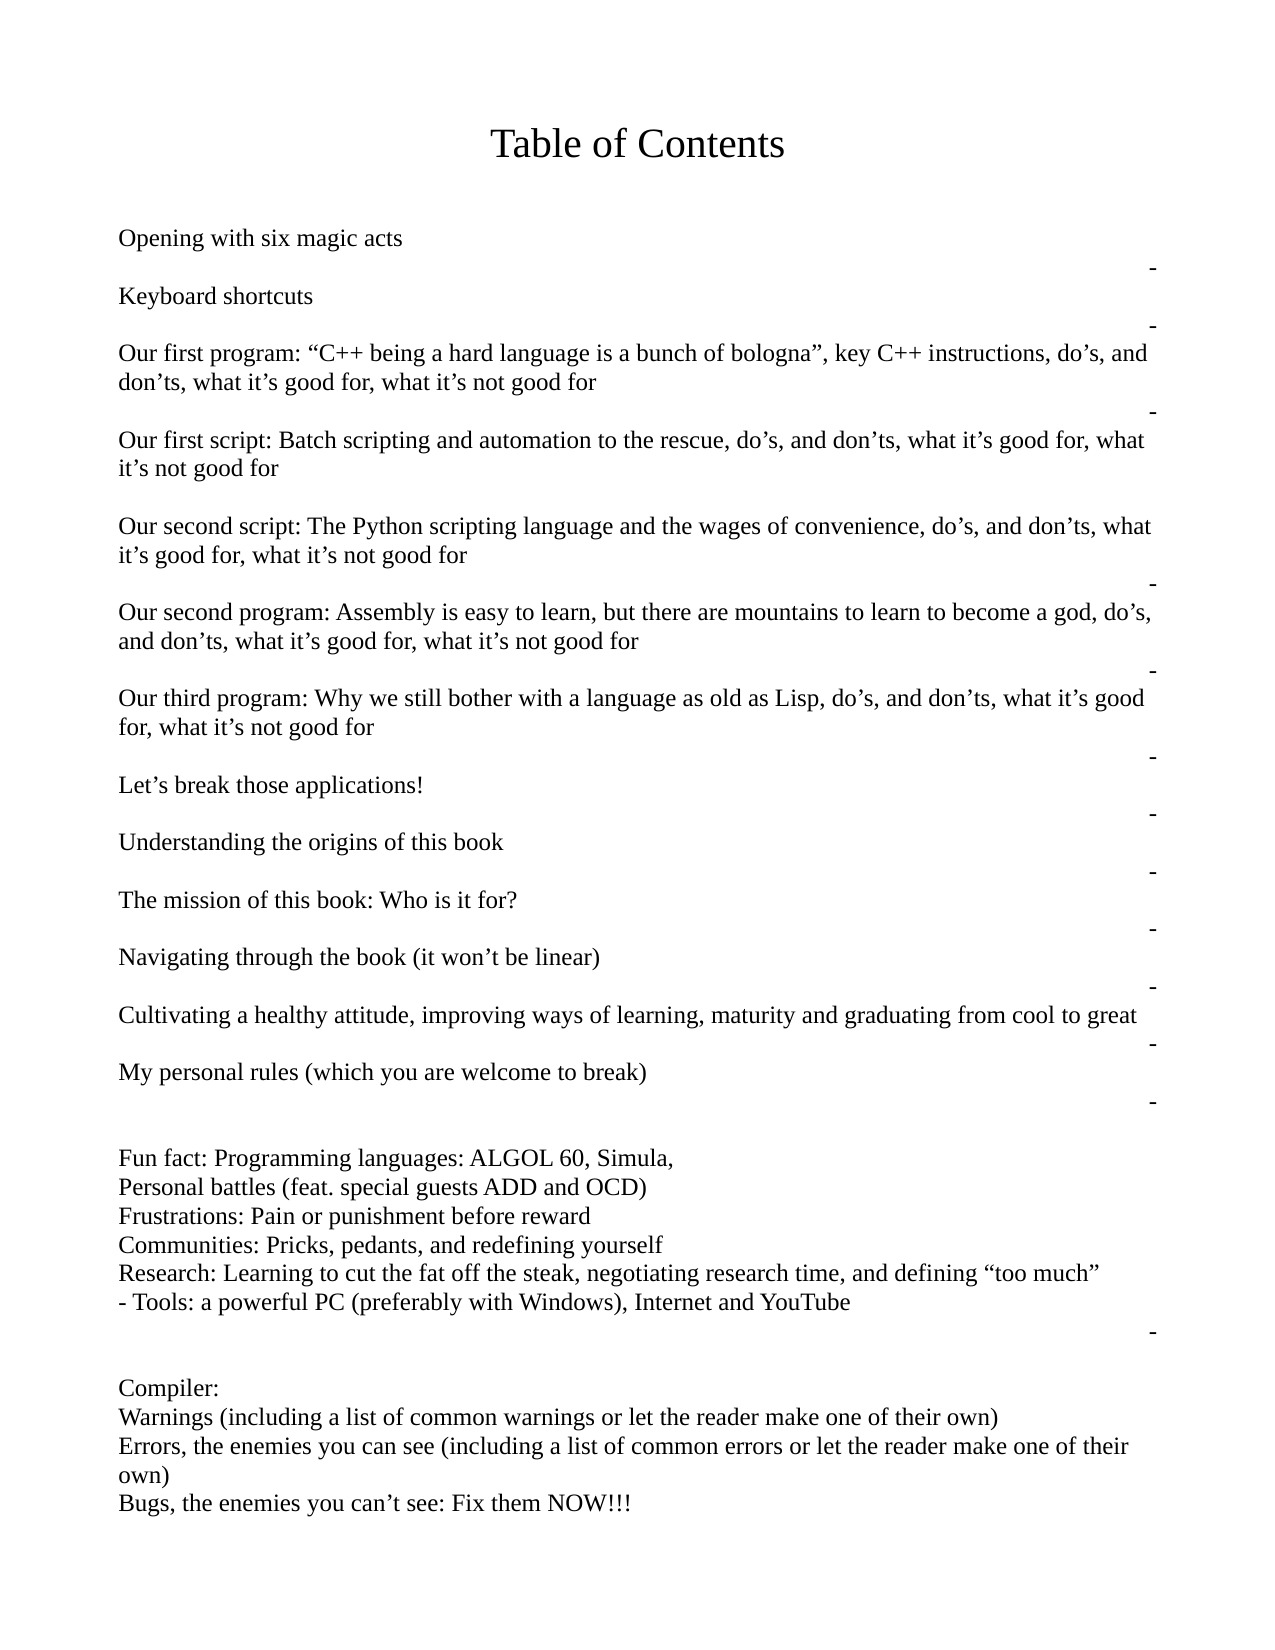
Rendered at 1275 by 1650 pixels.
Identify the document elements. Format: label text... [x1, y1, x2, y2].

text - [118, 913, 1157, 942]
text Errors, the enemies you can see (including a list of common errors or let the reader make one of their own) [118, 1431, 1157, 1488]
text Our second script: The Python scripting language and the wages of convenience, do’s, and don’ts, what it’s good for, what it’s not good for [118, 511, 1157, 568]
text Let’s break those applications! [118, 770, 1157, 798]
text Research: Learning to cut the fat off the steak, negotiating research time, and defining “too much” [118, 1258, 1157, 1287]
text Compiler: [118, 1373, 1157, 1402]
text - [118, 856, 1157, 885]
text My personal rules (which you are welcome to break) [118, 1057, 1157, 1086]
text - [118, 1028, 1157, 1057]
text Table of Contents [118, 118, 1157, 166]
text - [118, 1316, 1157, 1345]
text Our first script: Batch scripting and automation to the rescue, do’s, and don’ts, what it’s good for, what it’s not good for [118, 425, 1157, 482]
text Cultivating a healthy attitude, improving ways of learning, maturity and graduating from cool to great [118, 1000, 1157, 1028]
text - [118, 1086, 1157, 1115]
text - [118, 396, 1157, 425]
text - [118, 741, 1157, 770]
text Personal battles (feat. special guests ADD and OCD) [118, 1172, 1157, 1201]
text The mission of this book: Who is it for? [118, 885, 1157, 913]
text Warnings (including a list of common warnings or let the reader make one of their own) [118, 1402, 1157, 1431]
text Opening with six magic acts [118, 223, 1157, 252]
text - [118, 252, 1157, 281]
text - [118, 655, 1157, 683]
text Frustrations: Pain or punishment before reward [118, 1201, 1157, 1230]
text Navigating through the book (it won’t be linear) [118, 942, 1157, 971]
text Bugs, the enemies you can’t see: Fix them NOW!!! [118, 1488, 1157, 1517]
text - [118, 568, 1157, 597]
text - [118, 971, 1157, 1000]
text - [118, 798, 1157, 827]
text Our second program: Assembly is easy to learn, but there are mountains to learn to become a god, do’s, and don’ts, what it’s good for, what it’s not good for [118, 597, 1157, 655]
text Communities: Pricks, pedants, and redefining yourself [118, 1230, 1157, 1258]
text Fun fact: Programming languages: ALGOL 60, Simula, [118, 1143, 1157, 1172]
text Our first program: “C++ being a hard language is a bunch of bologna”, key C++ instructions, do’s, and don’ts, what it’s good for, what it’s not good for [118, 338, 1157, 396]
text - Tools: a powerful PC (preferably with Windows), Internet and YouTube [118, 1287, 1157, 1316]
text Keyboard shortcuts [118, 281, 1157, 310]
text Our third program: Why we still bother with a language as old as Lisp, do’s, and don’ts, what it’s good for, what it’s not good for [118, 683, 1157, 741]
text Understanding the origins of this book [118, 827, 1157, 856]
text - [118, 310, 1157, 338]
